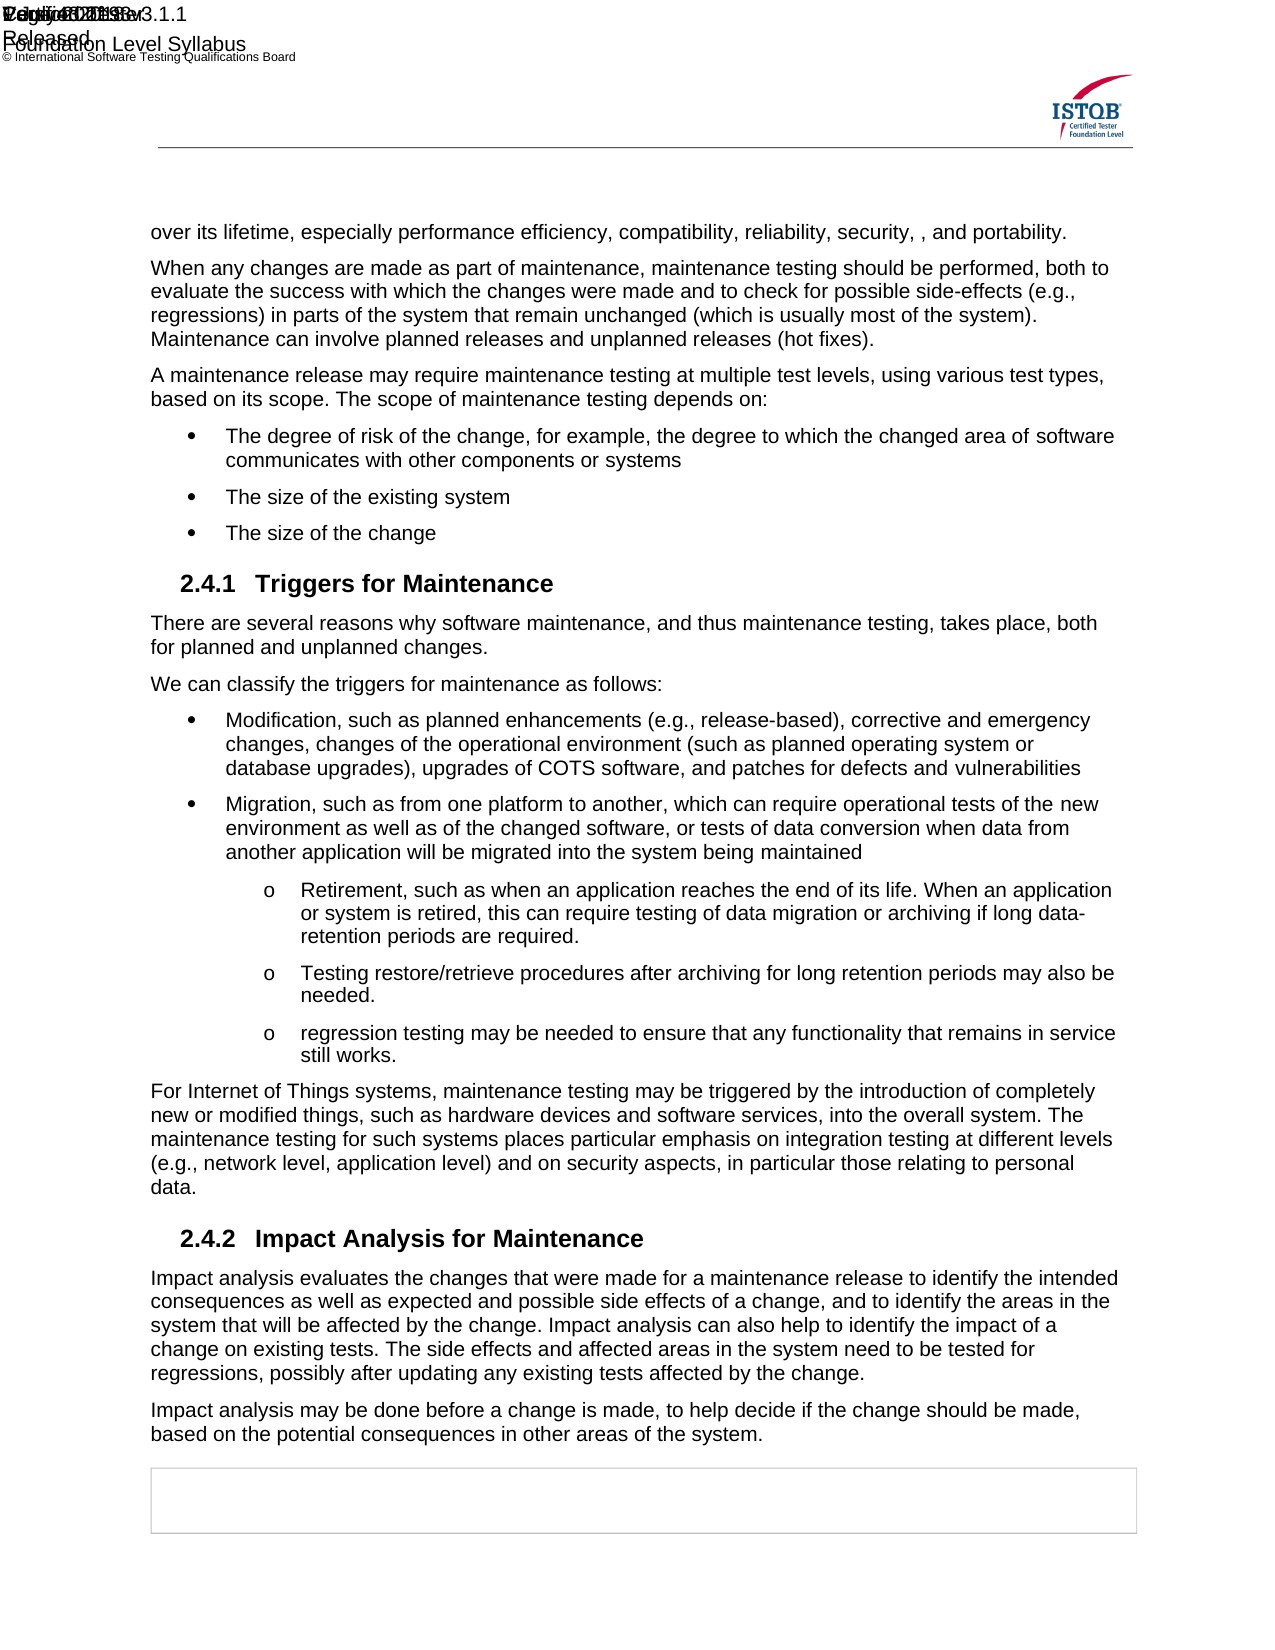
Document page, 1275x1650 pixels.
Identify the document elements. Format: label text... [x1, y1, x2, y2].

list Modification, such as planned enhancements (e.g., release-based), corrective and emergency changes, changes of the operational environment (such as planned operating system or database upgrades), upgrades of COTS software, and patches for defects and vulnerabilities [188, 707, 1092, 779]
subtitle Triggers for Maintenance [180, 569, 1150, 598]
text When any changes are made as part of maintenance, maintenance testing should be performed, both to evaluate the success with which the changes were made and to check for possible side-effects (e.g., regressions) in parts of the system that remain unchanged (which is usually most of the system). [150, 256, 1113, 327]
text Impact analysis may be done before a change is made, to help decide if the change should be made, based on the potential consequences in other areas of the system. [150, 1398, 1084, 1446]
subtitle Impact Analysis for Maintenance [180, 1224, 1150, 1253]
text Maintenance can involve planned releases and unplanned releases (hot fixes). [150, 327, 1150, 351]
text Impact analysis evaluates the changes that were made for a maintenance release to identify the intended consequences as well as expected and possible side effects of a change, and to identify the areas in the system that will be affected by the change. Impact analysis can also help to identify the impact of a change on existing tests. The side effects and affected areas in the system need to be tested for regressions, possibly after updating any existing tests affected by the change. [150, 1265, 1122, 1385]
text For Internet of Things systems, maintenance testing may be triggered by the introduction of completely new or modified things, such as hardware devices and software services, into the overall system. The maintenance testing for such systems places particular emphasis on integration testing at different levels (e.g., network level, application level) and on security aspects, in particular those relating to personal data. [150, 1079, 1116, 1199]
list The size of the existing system [188, 484, 1150, 508]
list Migration, such as from one platform to another, which can require operational tests of the new environment as well as of the changed software, or tests of data conversion when data from another application will be migrated into the system being maintained [188, 792, 1099, 864]
picture [1036, 58, 1148, 161]
list The size of the change [188, 521, 1150, 545]
list Testing restore/retrieve procedures after archiving for long retention periods may also be needed. [263, 962, 1116, 1007]
text over its lifetime, especially performance efficiency, compatibility, reliability, security, , and portability. [150, 219, 1150, 243]
text There are several reasons why software maintenance, and thus maintenance testing, takes place, both for planned and unplanned changes. [150, 611, 1101, 659]
text A maintenance release may require maintenance testing at multiple test levels, using various test types, based on its scope. The scope of maintenance testing depends on: [150, 363, 1108, 411]
list The degree of risk of the change, for example, the degree to which the changed area of software communicates with other components or systems [188, 424, 1115, 472]
list Retirement, such as when an application reaches the end of its life. When an application or system is retired, this can require testing of data migration or archiving if long data- retention periods are required. [263, 877, 1114, 947]
list regression testing may be needed to ensure that any functionality that remains in service still works. [263, 1021, 1117, 1066]
text We can classify the triggers for maintenance as follows: [150, 671, 1150, 695]
